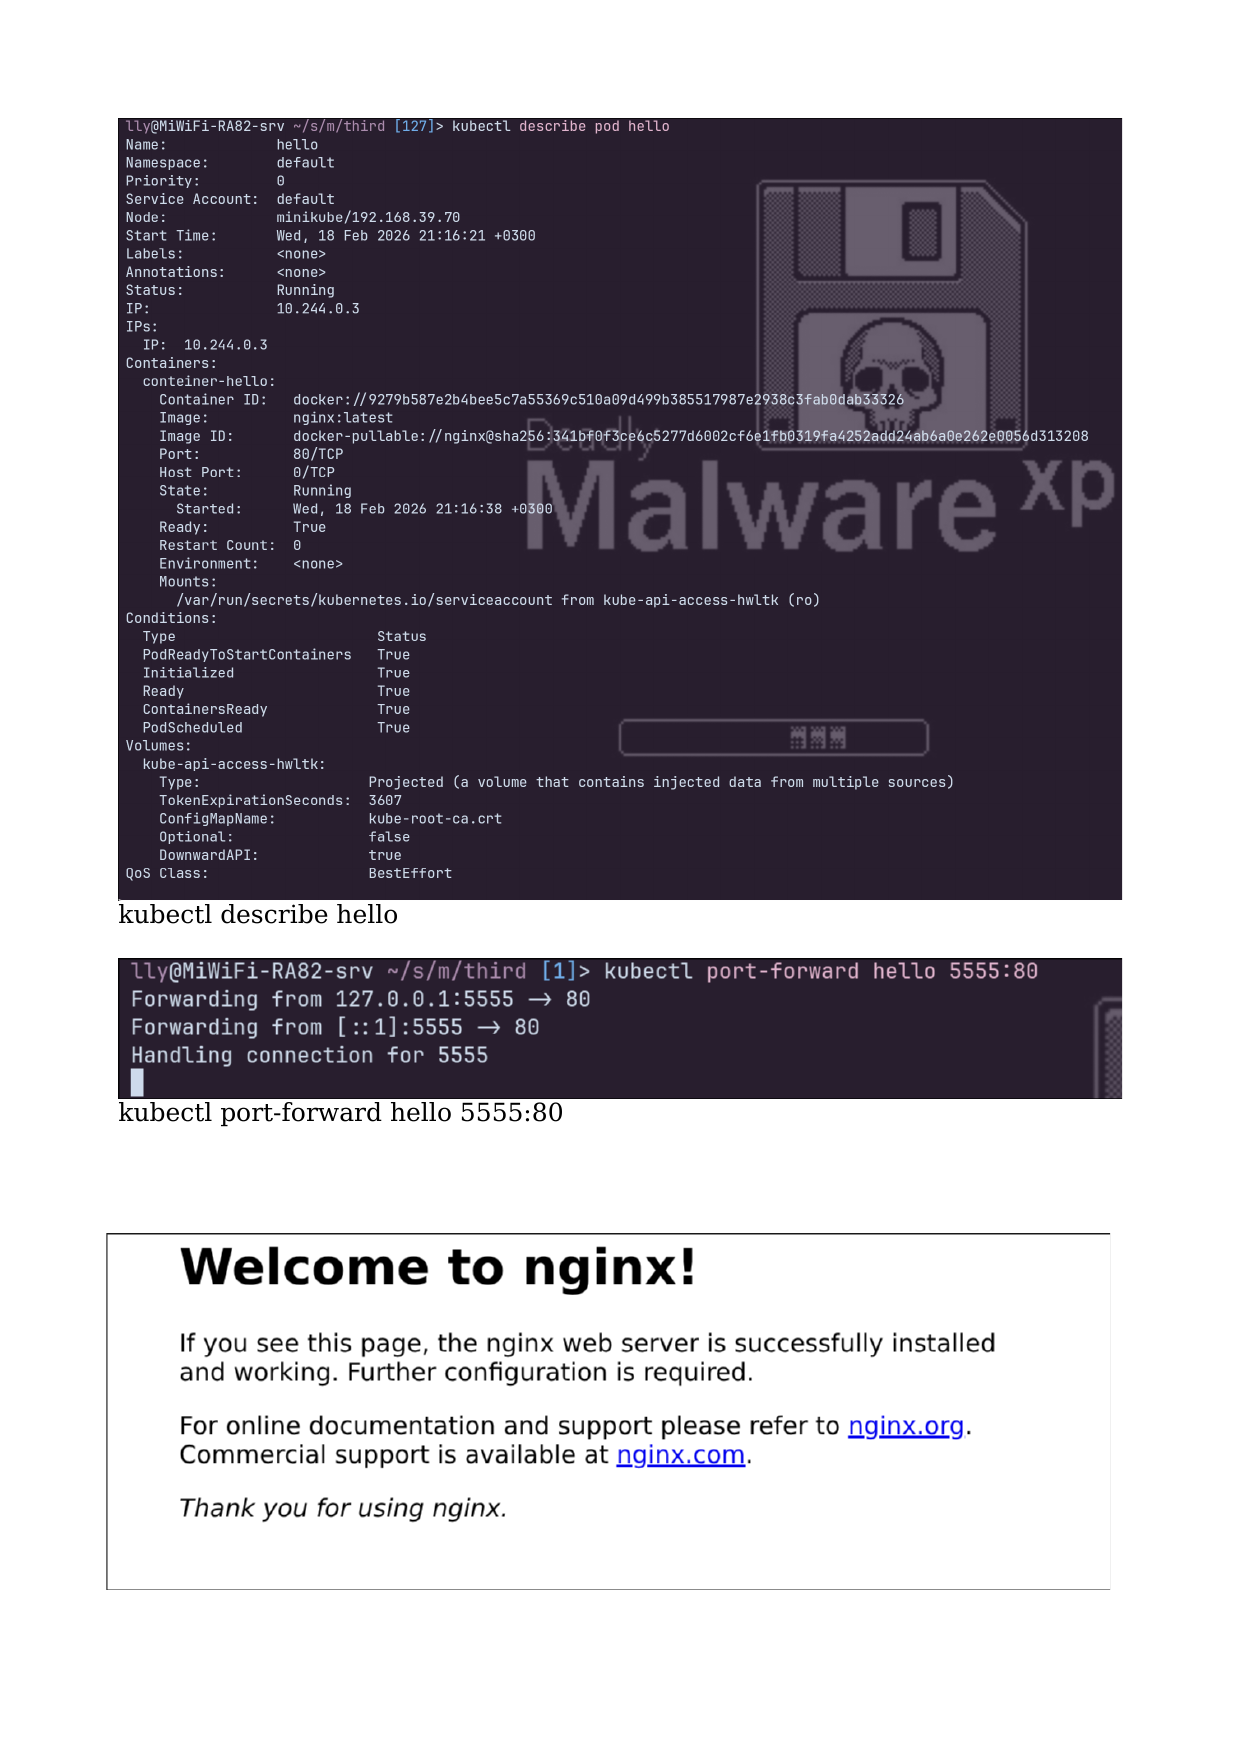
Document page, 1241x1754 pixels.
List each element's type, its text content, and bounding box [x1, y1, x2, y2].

picture [118, 958, 1123, 1099]
picture [106, 1233, 1110, 1590]
text kubectl describe hello [118, 901, 1122, 930]
text kubectl port-forward hello 5555:80 [118, 1099, 1122, 1128]
picture [118, 118, 1123, 901]
